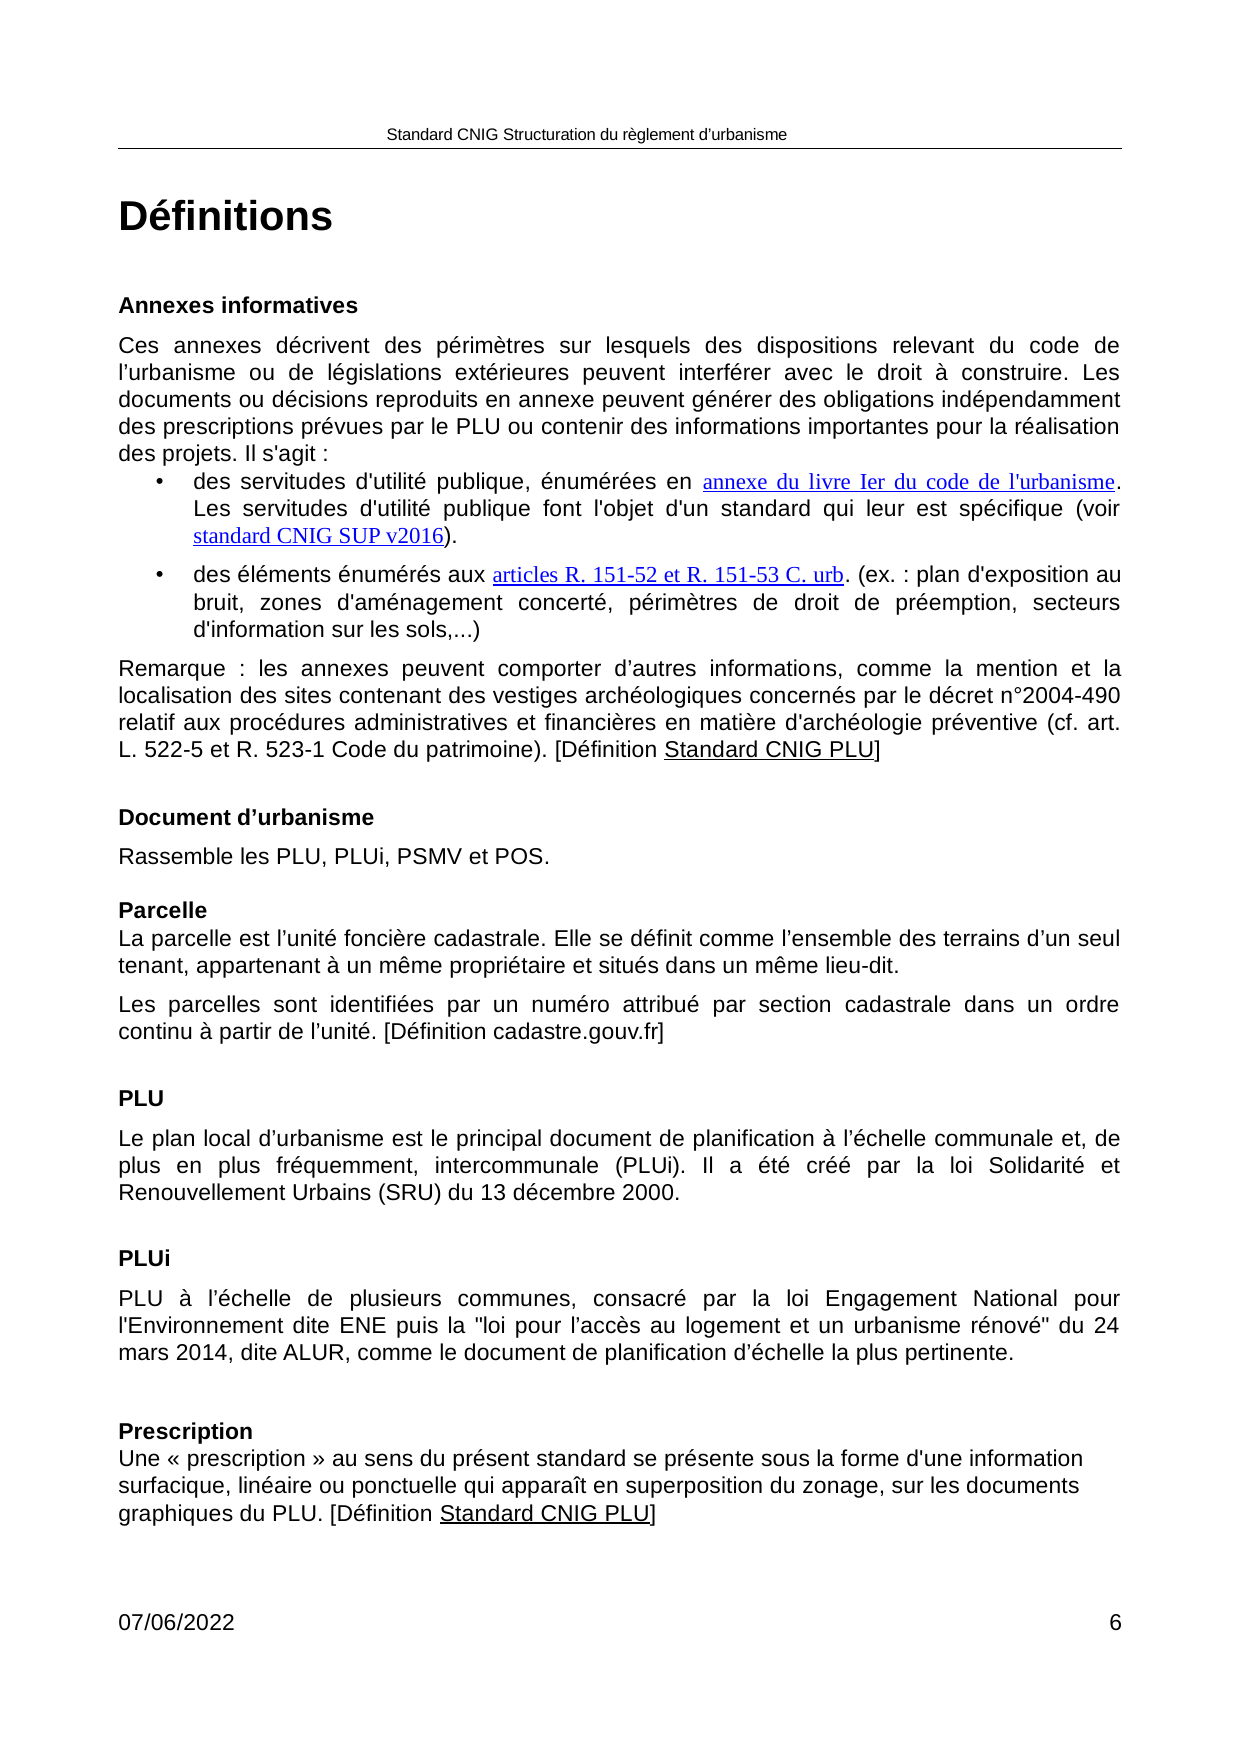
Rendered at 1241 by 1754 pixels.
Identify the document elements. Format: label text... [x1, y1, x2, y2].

list des éléments énumérés aux articles R. 151-52 et R. 151-53 C. urb. (ex. : plan d'exposition au bruit, zones d'aménagement concerté, périmètres de droit de préemption, secteurs d'information sur les sols,...) [156, 561, 1122, 642]
text Rassemble les PLU, PLUi, PSMV et POS. [118, 843, 1122, 870]
text PLUi [118, 1245, 1122, 1272]
list des servitudes d'utilité publique, énumérées en annexe du livre Ier du code de l'urbanisme. Les servitudes d'utilité publique font l'objet d'un standard qui leur est spécifique (voir standard CNIG SUP v2016). [156, 467, 1122, 548]
subtitle Définitions [118, 192, 1122, 239]
text PLU à l’échelle de plusieurs communes, consacré par la loi Engagement National pour l'Environnement dite ENE puis la "loi pour l’accès au logement et un urbanisme rénové" du 24 mars 2014, dite ALUR, comme le document de planification d’échelle la plus pertinente. [118, 1284, 1122, 1366]
subtitle Parcelle [118, 897, 1122, 924]
text Ces annexes décrivent des périmètres sur lesquels des dispositions relevant du code de l’urbanisme ou de législations extérieures peuvent interférer avec le droit à construire. Les documents ou décisions reproduits en annexe peuvent générer des obligations indépendamment des prescriptions prévues par le PLU ou contenir des informations importantes pour la réalisation des projets. Il s'agit : [118, 331, 1122, 466]
text Les parcelles sont identifiées par un numéro attribué par section cadastrale dans un ordre continu à partir de l’unité. [Définition cadastre.gouv.fr] [118, 991, 1122, 1045]
text Une « prescription » au sens du présent standard se présente sous la forme d'une information surfacique, linéaire ou ponctuelle qui apparaît en superposition du zonage, sur les documents graphiques du PLU. [Définition Standard CNIG PLU] [118, 1445, 1122, 1526]
text Annexes informatives [118, 291, 1122, 318]
text La parcelle est l’unité foncière cadastrale. Elle se définit comme l’ensemble des terrains d’un seul tenant, appartenant à un même propriétaire et situés dans un même lieu-dit. [118, 924, 1122, 978]
text Document d’urbanisme [118, 803, 1122, 830]
text Remarque : les annexes peuvent comporter d’autres informations, comme la mention et la localisation des sites contenant des vestiges archéologiques concernés par le décret n°2004-490 relatif aux procédures administratives et financières en matière d'archéologie préventive (cf. art. L. 522-5 et R. 523-1 Code du patrimoine). [Définition Standard CNIG PLU] [118, 654, 1122, 763]
text PLU [118, 1084, 1122, 1111]
subtitle Prescription [118, 1418, 1122, 1445]
text Le plan local d’urbanisme est le principal document de planification à l’échelle communale et, de plus en plus fréquemment, intercommunale (PLUi). Il a été créé par la loi Solidarité et Renouvellement Urbains (SRU) du 13 décembre 2000. [118, 1124, 1122, 1205]
